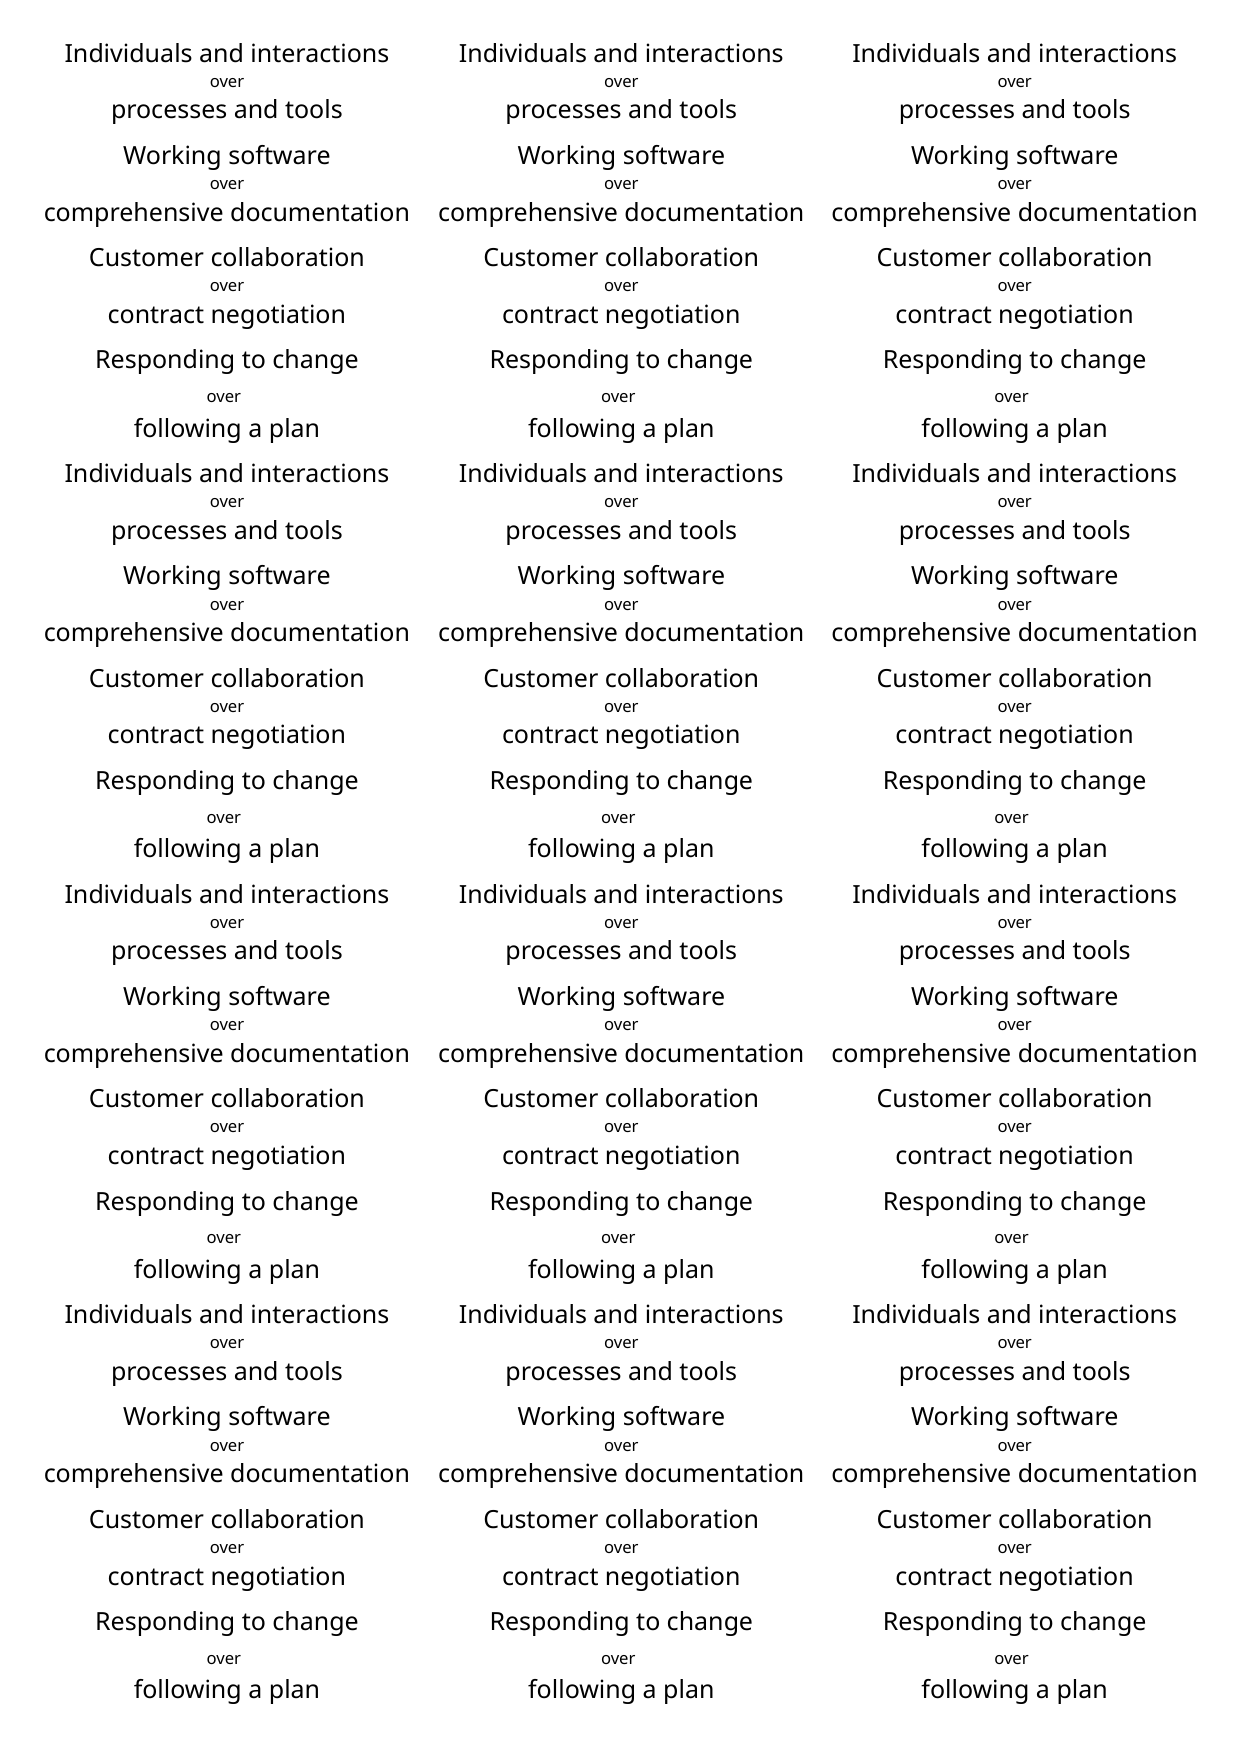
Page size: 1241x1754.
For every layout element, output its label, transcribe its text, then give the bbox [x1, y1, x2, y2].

table_cell Responding to change over following a plan [424, 336, 818, 450]
table_header Individuals and interactions over processes and tools [29, 871, 424, 973]
table_header Individuals and interactions over processes and tools [424, 871, 818, 973]
table_cell Customer collaboration over contract negotiation [818, 234, 1211, 336]
table_header Individuals and interactions over processes and tools [424, 1291, 818, 1393]
table_header Individuals and interactions over processes and tools [424, 30, 818, 132]
table_cell Customer collaboration over contract negotiation [424, 1496, 818, 1598]
table_cell Customer collaboration over contract negotiation [424, 234, 818, 336]
table_cell Responding to change over following a plan [818, 1598, 1211, 1712]
table_cell Responding to change over following a plan [29, 1598, 424, 1712]
table_cell Working software over comprehensive documentation [818, 132, 1211, 234]
table_header Individuals and interactions over processes and tools [29, 1291, 424, 1393]
table_cell Customer collaboration over contract negotiation [424, 1075, 818, 1177]
table_cell Responding to change over following a plan [29, 1178, 424, 1291]
table_cell Responding to change over following a plan [424, 1178, 818, 1291]
table_cell Customer collaboration over contract negotiation [29, 1496, 424, 1598]
table_cell Customer collaboration over contract negotiation [424, 655, 818, 757]
table_cell Working software over comprehensive documentation [424, 132, 818, 234]
table_cell Working software over comprehensive documentation [29, 132, 424, 234]
table_cell Working software over comprehensive documentation [424, 973, 818, 1075]
table_header Individuals and interactions over processes and tools [29, 450, 424, 552]
table_cell Responding to change over following a plan [818, 757, 1211, 871]
table_cell Customer collaboration over contract negotiation [818, 1075, 1211, 1177]
table_cell Working software over comprehensive documentation [818, 1393, 1211, 1496]
table_cell Customer collaboration over contract negotiation [818, 1496, 1211, 1598]
table_cell Working software over comprehensive documentation [424, 1393, 818, 1496]
table_cell Responding to change over following a plan [818, 336, 1211, 450]
table_cell Working software over comprehensive documentation [818, 552, 1211, 654]
table_header Individuals and interactions over processes and tools [29, 30, 424, 132]
table_cell Responding to change over following a plan [424, 1598, 818, 1712]
table_cell Working software over comprehensive documentation [818, 973, 1211, 1075]
table_cell Working software over comprehensive documentation [29, 973, 424, 1075]
table_cell Customer collaboration over contract negotiation [29, 1075, 424, 1177]
table_header Individuals and interactions over processes and tools [818, 871, 1211, 973]
table_cell Customer collaboration over contract negotiation [818, 655, 1211, 757]
table_header Individuals and interactions over processes and tools [818, 1291, 1211, 1393]
table_header Individuals and interactions over processes and tools [818, 30, 1211, 132]
table_cell Customer collaboration over contract negotiation [29, 655, 424, 757]
table_cell Customer collaboration over contract negotiation [29, 234, 424, 336]
table_cell Working software over comprehensive documentation [29, 1393, 424, 1496]
table_header Individuals and interactions over processes and tools [424, 450, 818, 552]
table_cell Working software over comprehensive documentation [424, 552, 818, 654]
table_cell Responding to change over following a plan [424, 757, 818, 871]
table_cell Responding to change over following a plan [29, 336, 424, 450]
table_header Individuals and interactions over processes and tools [818, 450, 1211, 552]
table_cell Working software over comprehensive documentation [29, 552, 424, 654]
table_cell Responding to change over following a plan [818, 1178, 1211, 1291]
table_cell Responding to change over following a plan [29, 757, 424, 871]
